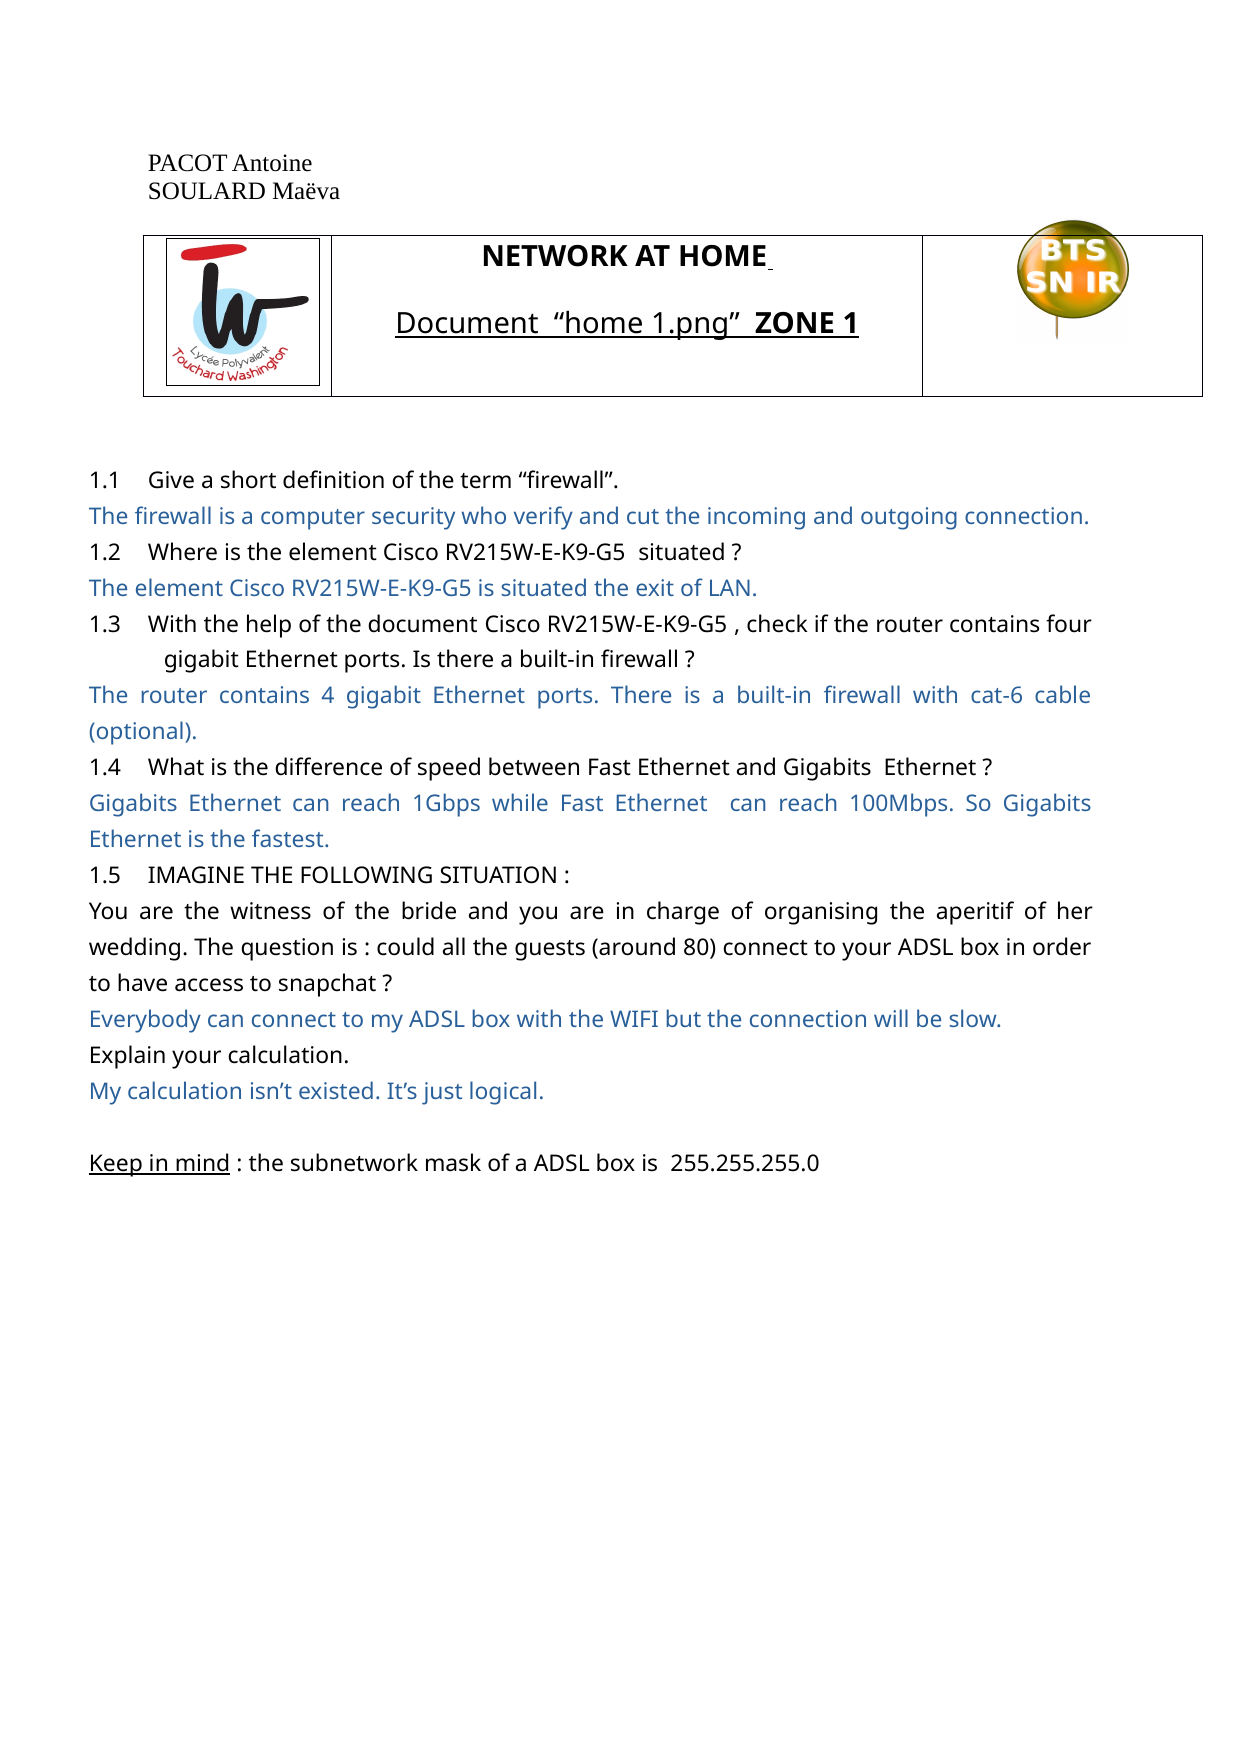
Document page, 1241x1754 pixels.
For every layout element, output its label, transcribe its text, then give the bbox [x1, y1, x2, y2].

list IMAGINE THE FOLLOWING SITUATION : [88, 859, 1093, 890]
list The firewall is a computer security who verify and cut the incoming and outgoing connection. [88, 500, 1093, 531]
table_header [144, 236, 331, 396]
list The element Cisco RV215W-E-K9-G5 is situated the exit of LAN. [88, 572, 1093, 603]
list Explain your calculation. [88, 1039, 1093, 1070]
list With the help of the document Cisco RV215W-E-K9-G5 , check if the router contains four gigabit Ethernet ports. Is there a built-in firewall ? [88, 607, 1093, 675]
table_header NETWORK AT HOME Document “home 1.png” ZONE 1 [332, 236, 922, 396]
list Keep in mind : the subnetwork mask of a ADSL box is 255.255.255.0 [88, 1147, 1093, 1178]
list Gigabits Ethernet can reach 1Gbps while Fast Ethernet can reach 100Mbps. So Gigabits Ethernet is the fastest. [88, 787, 1093, 854]
list You are the witness of the bride and you are in charge of organising the aperitif of her wedding. The question is : could all the guests (around 80) connect to your ADSL box in order to have access to snapchat ? [88, 895, 1093, 998]
table_header [923, 236, 1202, 396]
list Everybody can connect to my ADSL box with the WIFI but the connection will be slow. [88, 1003, 1093, 1034]
list Where is the element Cisco RV215W-E-K9-G5 situated ? [88, 536, 1093, 567]
picture [1016, 217, 1129, 235]
list The router contains 4 gigabit Ethernet ports. There is a built-in firewall with cat-6 cable (optional). [88, 679, 1093, 747]
list What is the difference of speed between Fast Ethernet and Gigabits Ethernet ? [88, 751, 1093, 782]
list Give a short definition of the term “firewall”. [88, 464, 1093, 495]
list My calculation isn’t existed. It’s just logical. [88, 1075, 1093, 1106]
